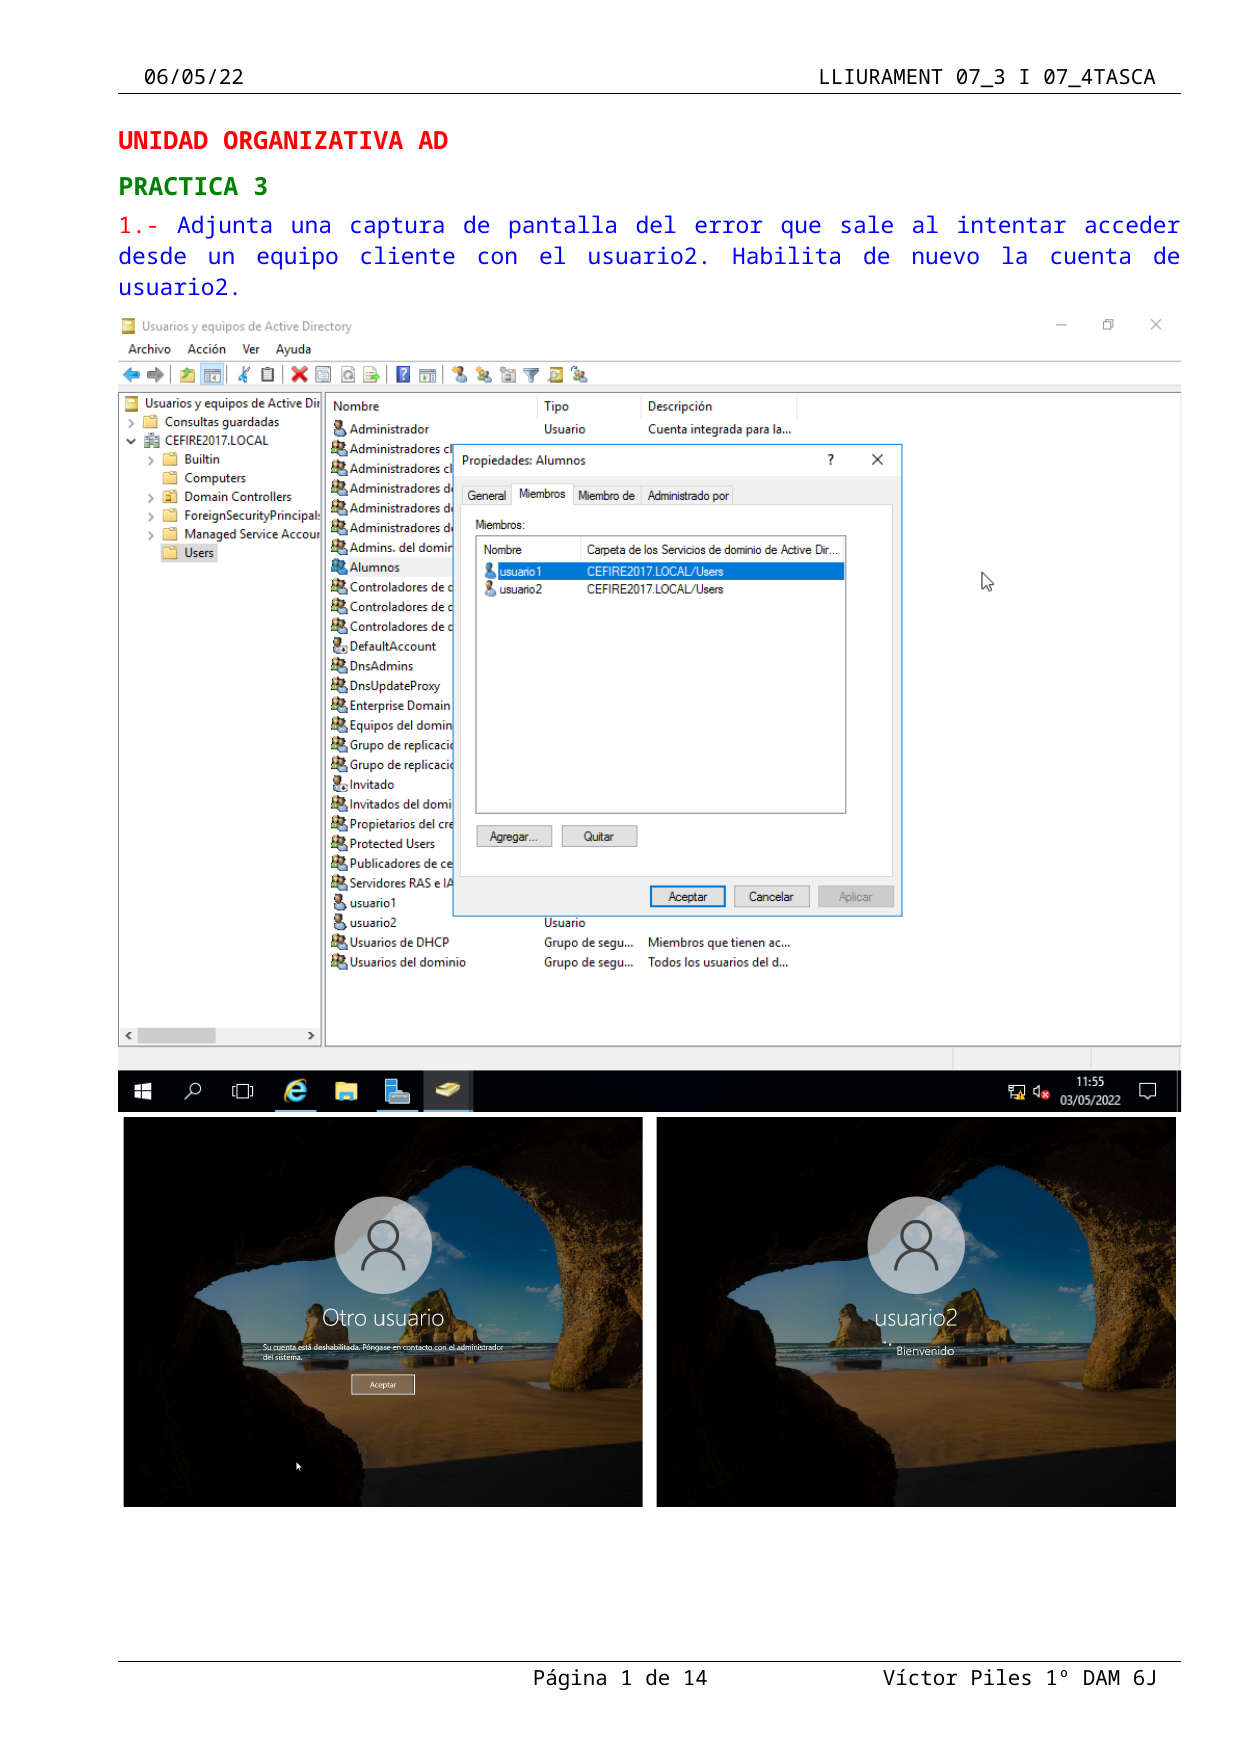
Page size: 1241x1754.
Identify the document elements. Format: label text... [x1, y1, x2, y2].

picture [123, 1117, 643, 1507]
text PRACTICA 3 [118, 169, 1181, 203]
picture [656, 1117, 1176, 1507]
text 1.- Adjunta una captura de pantalla del error que sale al intentar acceder desde un equipo cliente con el usuario2. Habilita de nuevo la cuenta de usuario2. [118, 209, 1181, 302]
text UNIDAD ORGANIZATIVA AD [118, 123, 1181, 157]
picture [118, 314, 1182, 1112]
